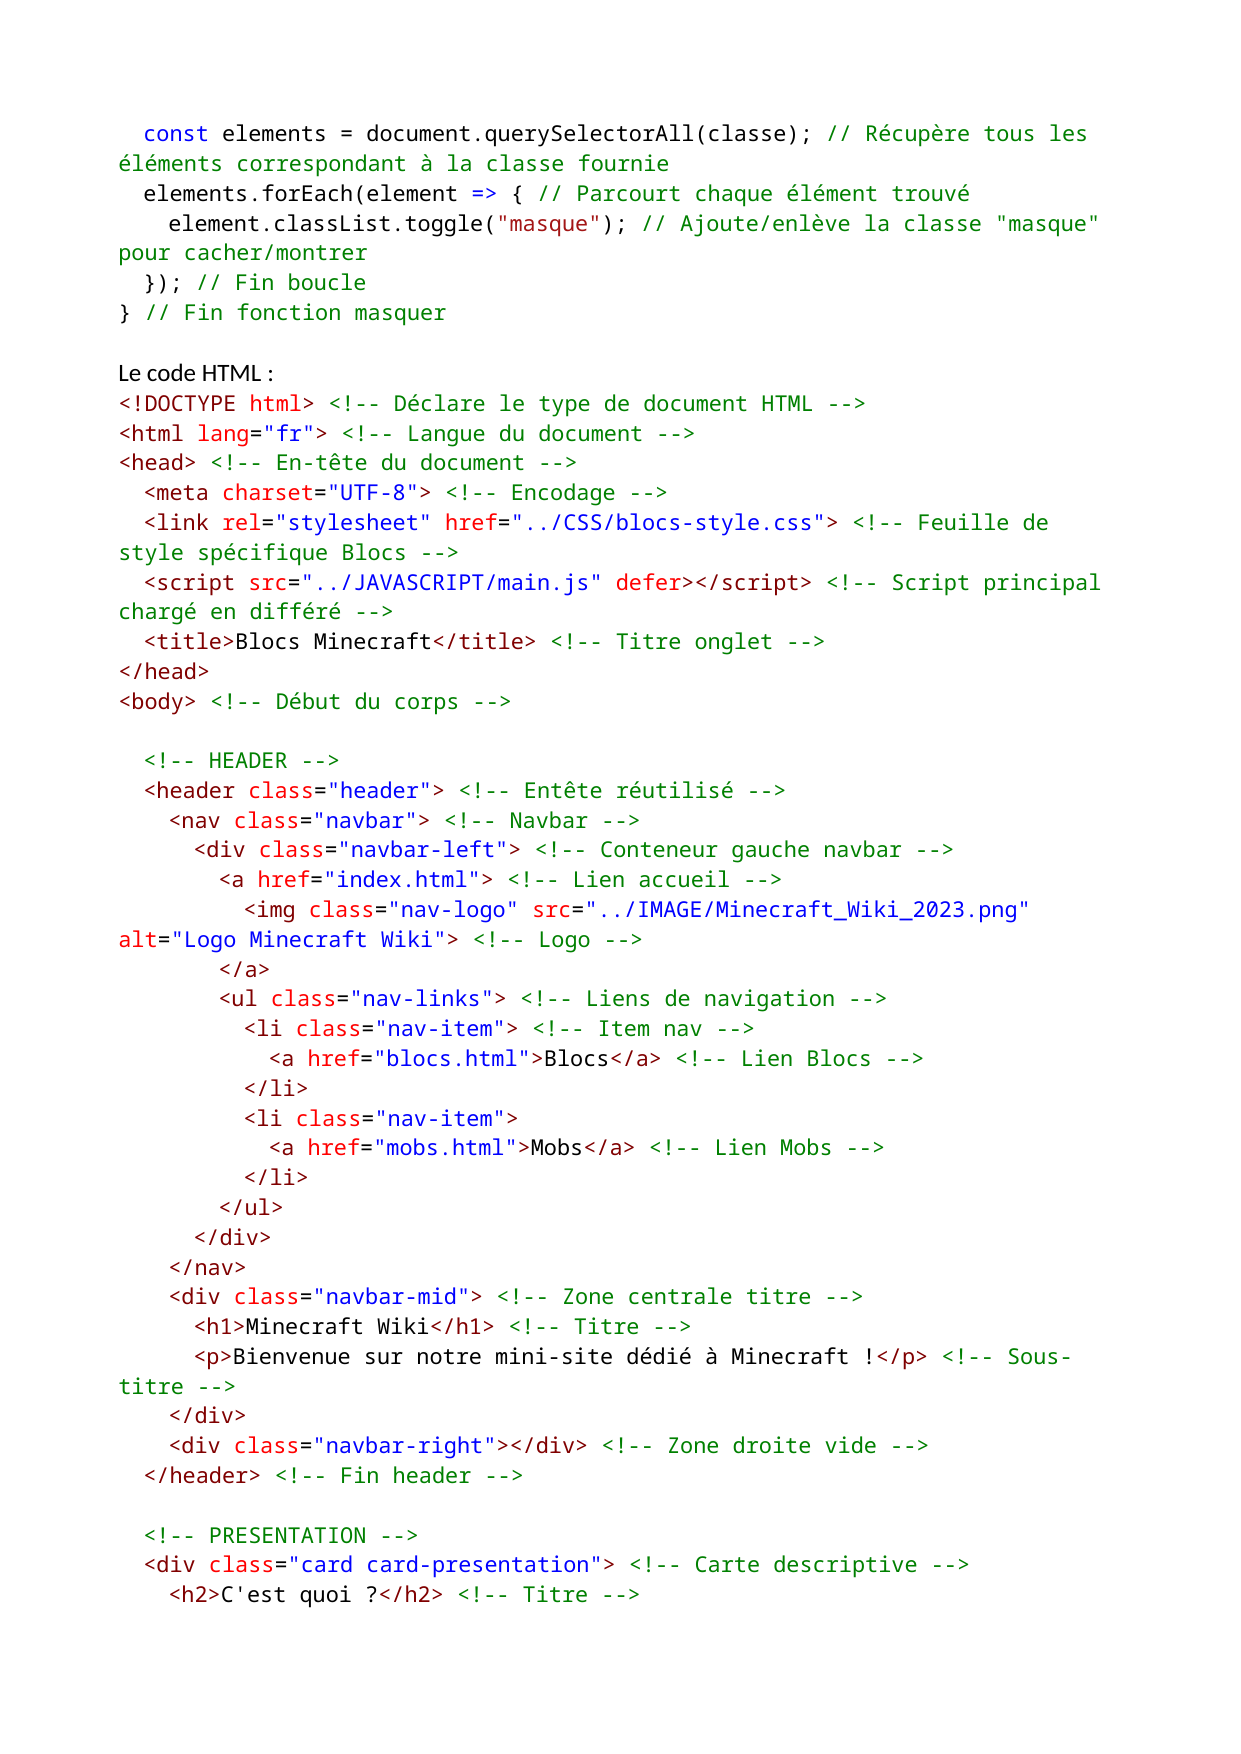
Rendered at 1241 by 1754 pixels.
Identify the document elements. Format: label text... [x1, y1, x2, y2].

text } // Fin fonction masquer [118, 297, 1122, 327]
text <!-- PRESENTATION --> [118, 1519, 1122, 1549]
text <p>Bienvenue sur notre mini-site dédié à Minecraft !</p> <!-- Sous-titre --> [118, 1341, 1122, 1401]
text </li> [118, 1073, 1122, 1103]
text element.classList.toggle("masque"); // Ajoute/enlève la classe "masque" pour cacher/montrer [118, 207, 1122, 267]
text <div class="card card-presentation"> <!-- Carte descriptive --> [118, 1549, 1122, 1579]
text <a href="index.html"> <!-- Lien accueil --> [118, 864, 1122, 894]
text <img class="nav-logo" src="../IMAGE/Minecraft_Wiki_2023.png" alt="Logo Minecraft Wiki"> <!-- Logo --> [118, 894, 1122, 954]
text </head> [118, 656, 1122, 686]
text </a> [118, 954, 1122, 983]
text </nav> [118, 1252, 1122, 1281]
text <header class="header"> <!-- Entête réutilisé --> [118, 775, 1122, 805]
text </ul> [118, 1192, 1122, 1222]
text }); // Fin boucle [118, 267, 1122, 297]
text <a href="mobs.html">Mobs</a> <!-- Lien Mobs --> [118, 1132, 1122, 1162]
text Le code HTML : [118, 357, 1122, 388]
text <ul class="nav-links"> <!-- Liens de navigation --> [118, 983, 1122, 1013]
text <meta charset="UTF-8"> <!-- Encodage --> [118, 477, 1122, 507]
text <!-- HEADER --> [118, 745, 1122, 775]
text <script src="../JAVASCRIPT/main.js" defer></script> <!-- Script principal chargé en différé --> [118, 566, 1122, 626]
text <div class="navbar-left"> <!-- Conteneur gauche navbar --> [118, 834, 1122, 864]
text elements.forEach(element => { // Parcourt chaque élément trouvé [118, 178, 1122, 207]
text <div class="navbar-mid"> <!-- Zone centrale titre --> [118, 1281, 1122, 1311]
text <title>Blocs Minecraft</title> <!-- Titre onglet --> [118, 626, 1122, 656]
text </div> [118, 1401, 1122, 1430]
text <body> <!-- Début du corps --> [118, 686, 1122, 715]
text </div> [118, 1222, 1122, 1252]
text <nav class="navbar"> <!-- Navbar --> [118, 805, 1122, 834]
text const elements = document.querySelectorAll(classe); // Récupère tous les éléments correspondant à la classe fournie [118, 118, 1122, 178]
text <head> <!-- En-tête du document --> [118, 447, 1122, 477]
text <!DOCTYPE html> <!-- Déclare le type de document HTML --> [118, 388, 1122, 417]
text <div class="navbar-right"></div> <!-- Zone droite vide --> [118, 1430, 1122, 1460]
text </li> [118, 1162, 1122, 1192]
text <li class="nav-item"> [118, 1103, 1122, 1132]
text <a href="blocs.html">Blocs</a> <!-- Lien Blocs --> [118, 1043, 1122, 1073]
text </header> <!-- Fin header --> [118, 1460, 1122, 1490]
text <li class="nav-item"> <!-- Item nav --> [118, 1013, 1122, 1043]
text <h1>Minecraft Wiki</h1> <!-- Titre --> [118, 1311, 1122, 1341]
text <h2>C'est quoi ?</h2> <!-- Titre --> [118, 1579, 1122, 1609]
text <html lang="fr"> <!-- Langue du document --> [118, 417, 1122, 447]
text <link rel="stylesheet" href="../CSS/blocs-style.css"> <!-- Feuille de style spécifique Blocs --> [118, 507, 1122, 566]
